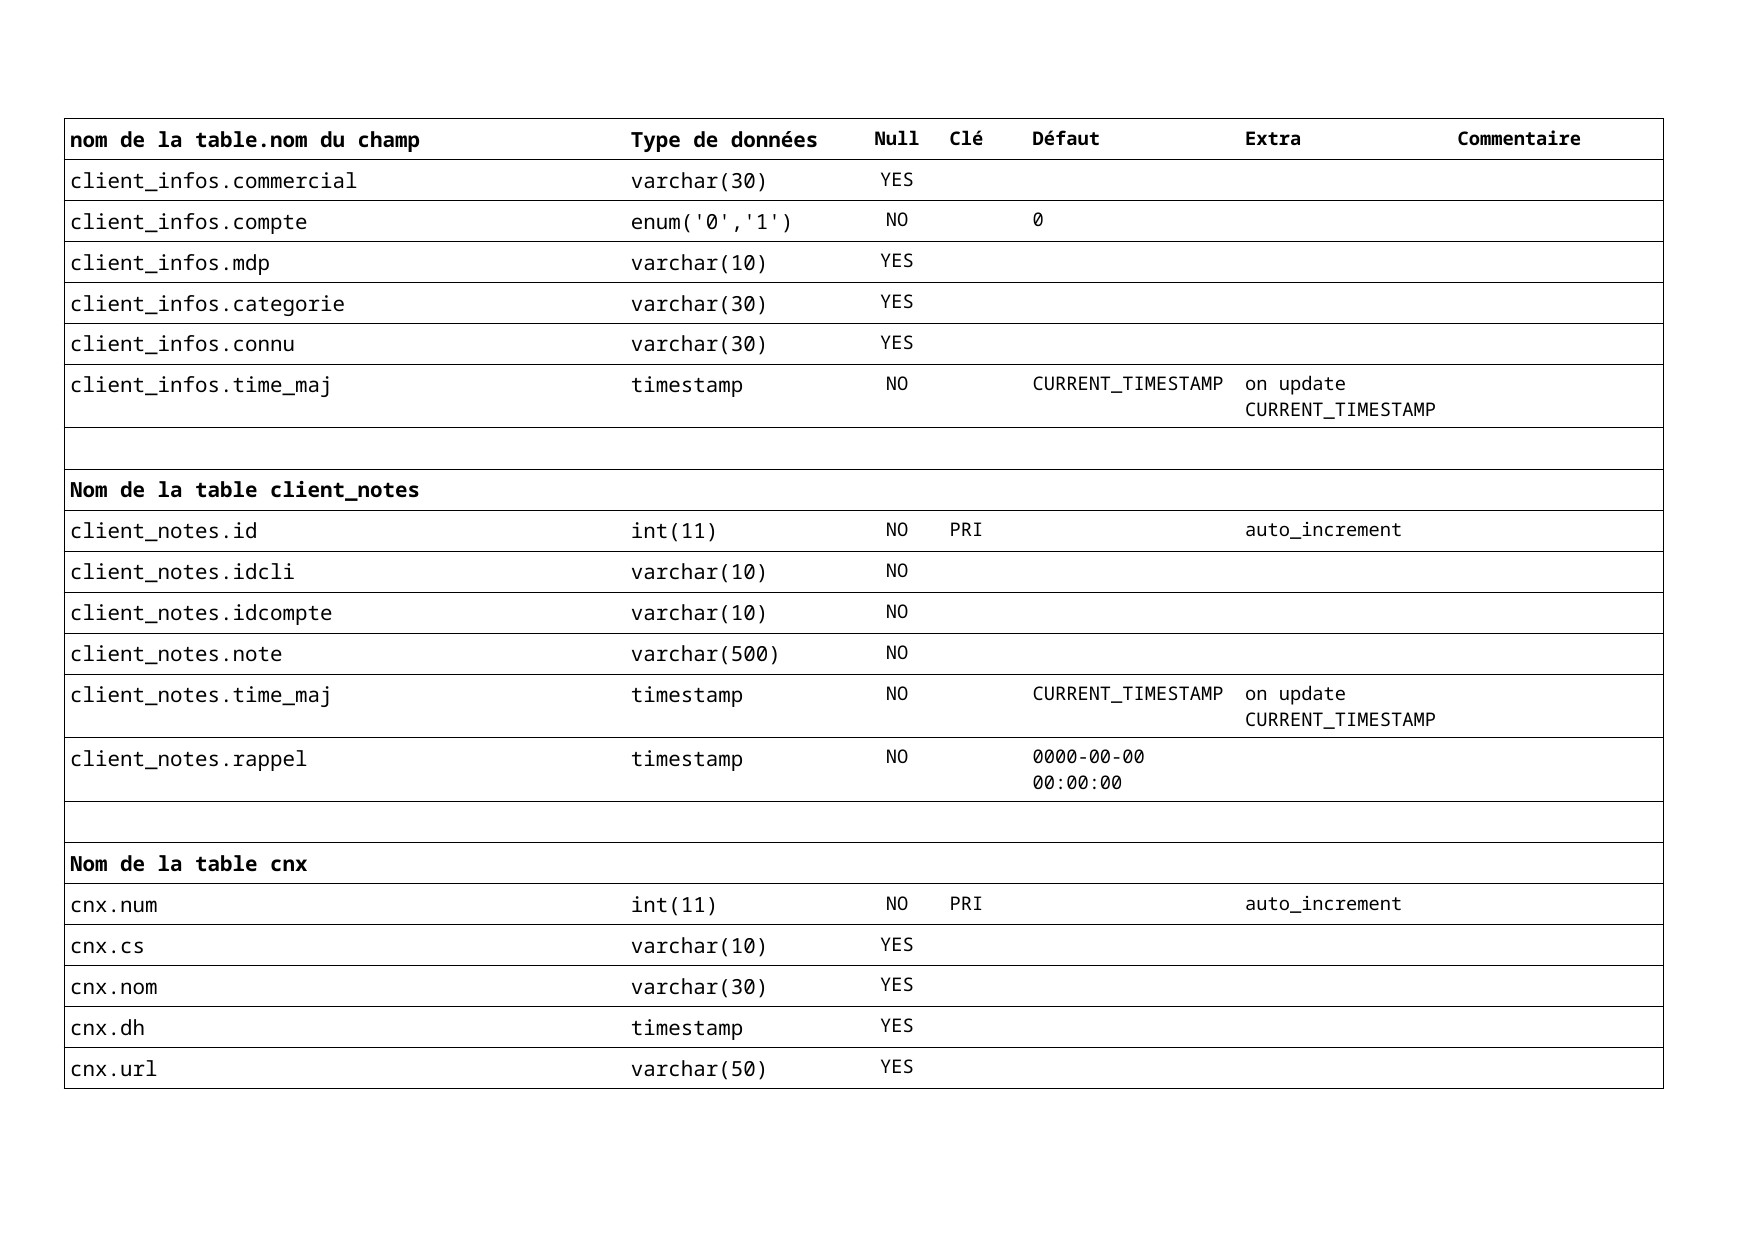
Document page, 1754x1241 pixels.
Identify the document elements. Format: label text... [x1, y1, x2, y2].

table_header Défaut [1026, 119, 1239, 159]
table_cell [1451, 428, 1663, 468]
table_cell [1451, 966, 1663, 1006]
table_cell cnx.nom [65, 966, 625, 1006]
table_cell [944, 160, 1026, 200]
table_header Null [850, 119, 944, 159]
table_cell varchar(50) [625, 1048, 850, 1088]
table_header Clé [944, 119, 1026, 159]
table_cell [1026, 242, 1239, 282]
table_cell client_notes.rappel [65, 738, 625, 801]
table_cell [1451, 242, 1663, 282]
table_cell NO [850, 738, 944, 801]
table_cell [944, 675, 1026, 737]
table_cell [1451, 201, 1663, 241]
table_cell Nom de la table client_notes [65, 470, 625, 510]
table_cell [944, 966, 1026, 1006]
table_cell [1026, 843, 1239, 883]
table_cell varchar(30) [625, 324, 850, 364]
table_cell 0000-00-00 00:00:00 [1026, 738, 1239, 801]
table_cell [850, 428, 944, 468]
table_cell client_notes.time_maj [65, 675, 625, 737]
table_cell YES [850, 160, 944, 200]
table_cell timestamp [625, 365, 850, 427]
table_cell NO [850, 884, 944, 924]
table_cell [1026, 634, 1239, 673]
table_cell varchar(10) [625, 593, 850, 633]
table_cell [1239, 428, 1451, 468]
table_cell [944, 470, 1026, 510]
table_cell [1026, 160, 1239, 200]
table_cell [1239, 242, 1451, 282]
table_cell [1239, 634, 1451, 673]
table_cell Nom de la table cnx [65, 843, 625, 883]
table_cell YES [850, 925, 944, 965]
table_cell on update CURRENT_TIMESTAMP [1239, 675, 1451, 737]
table_cell timestamp [625, 1007, 850, 1047]
table_cell [1451, 593, 1663, 633]
table_cell varchar(10) [625, 552, 850, 592]
table_cell [65, 428, 625, 468]
table_cell [944, 365, 1026, 427]
table_cell [1451, 470, 1663, 510]
table_cell [944, 552, 1026, 592]
table_cell [1451, 925, 1663, 965]
table_cell 0 [1026, 201, 1239, 241]
table_cell [850, 470, 944, 510]
table_cell int(11) [625, 511, 850, 551]
table_cell client_infos.commercial [65, 160, 625, 200]
table_cell CURRENT_TIMESTAMP [1026, 675, 1239, 737]
table_cell timestamp [625, 738, 850, 801]
table_cell [1239, 925, 1451, 965]
table_cell YES [850, 1048, 944, 1088]
table_cell [1451, 160, 1663, 200]
table_cell [944, 1007, 1026, 1047]
table_cell [944, 283, 1026, 323]
table_cell client_infos.mdp [65, 242, 625, 282]
table_cell YES [850, 324, 944, 364]
table_cell NO [850, 365, 944, 427]
table_cell [1239, 160, 1451, 200]
table_cell client_notes.note [65, 634, 625, 673]
table_cell YES [850, 283, 944, 323]
table_cell [944, 201, 1026, 241]
table_cell [1451, 365, 1663, 427]
table_header Type de données [625, 119, 850, 159]
table_cell [1026, 428, 1239, 468]
table_cell cnx.cs [65, 925, 625, 965]
table_cell [1026, 552, 1239, 592]
table_cell [1451, 884, 1663, 924]
table_cell [1451, 738, 1663, 801]
table_cell [1239, 283, 1451, 323]
table_cell [1026, 1048, 1239, 1088]
table_cell NO [850, 201, 944, 241]
table_cell timestamp [625, 675, 850, 737]
table_cell [1239, 966, 1451, 1006]
table_cell varchar(500) [625, 634, 850, 673]
table_cell client_infos.connu [65, 324, 625, 364]
table_cell [625, 428, 850, 468]
table_cell client_infos.categorie [65, 283, 625, 323]
table_cell varchar(30) [625, 966, 850, 1006]
table_cell [1239, 470, 1451, 510]
table_cell client_notes.idcompte [65, 593, 625, 633]
table_cell [944, 1048, 1026, 1088]
table_cell enum('0','1') [625, 201, 850, 241]
table_cell [1239, 1048, 1451, 1088]
table_cell varchar(10) [625, 925, 850, 965]
table_cell [1451, 802, 1663, 842]
table_cell [944, 634, 1026, 673]
table_cell [1026, 1007, 1239, 1047]
table_cell [1026, 283, 1239, 323]
table_cell [944, 242, 1026, 282]
table_cell auto_increment [1239, 511, 1451, 551]
table_header Commentaire [1451, 119, 1663, 159]
table_cell [1026, 324, 1239, 364]
table_cell [850, 802, 944, 842]
table_cell CURRENT_TIMESTAMP [1026, 365, 1239, 427]
table_cell [944, 925, 1026, 965]
table_cell [1239, 201, 1451, 241]
table_cell [944, 428, 1026, 468]
table_cell client_infos.time_maj [65, 365, 625, 427]
table_cell cnx.dh [65, 1007, 625, 1047]
table_cell YES [850, 1007, 944, 1047]
table_cell [850, 843, 944, 883]
table_cell client_notes.idcli [65, 552, 625, 592]
table_cell [1451, 283, 1663, 323]
table_cell [65, 802, 625, 842]
table_cell NO [850, 511, 944, 551]
table_cell [1026, 802, 1239, 842]
table_cell [1451, 675, 1663, 737]
table_cell [1239, 738, 1451, 801]
table_cell client_infos.compte [65, 201, 625, 241]
table_cell [1451, 843, 1663, 883]
table_cell [1451, 552, 1663, 592]
table_cell [944, 324, 1026, 364]
table_cell [1026, 593, 1239, 633]
table_cell [944, 843, 1026, 883]
table_cell [1239, 802, 1451, 842]
table_cell [1451, 1007, 1663, 1047]
table_cell [1239, 593, 1451, 633]
table_cell [1026, 884, 1239, 924]
table_cell [1026, 511, 1239, 551]
table_cell [944, 593, 1026, 633]
table_cell [944, 802, 1026, 842]
table_cell varchar(30) [625, 283, 850, 323]
table_cell NO [850, 552, 944, 592]
table_cell [1239, 324, 1451, 364]
table_header nom de la table.nom du champ [65, 119, 625, 159]
table_cell client_notes.id [65, 511, 625, 551]
table_cell NO [850, 593, 944, 633]
table_cell [1026, 966, 1239, 1006]
table_cell [1239, 1007, 1451, 1047]
table_header Extra [1239, 119, 1451, 159]
table_cell [1026, 470, 1239, 510]
table_cell [625, 843, 850, 883]
table_cell [1451, 324, 1663, 364]
table_cell on update CURRENT_TIMESTAMP [1239, 365, 1451, 427]
table_cell PRI [944, 511, 1026, 551]
table_cell [1026, 925, 1239, 965]
table_cell int(11) [625, 884, 850, 924]
table_cell YES [850, 966, 944, 1006]
table_cell [625, 470, 850, 510]
table_cell cnx.url [65, 1048, 625, 1088]
table_cell YES [850, 242, 944, 282]
table_cell NO [850, 675, 944, 737]
table_cell NO [850, 634, 944, 673]
table_cell cnx.num [65, 884, 625, 924]
table_cell auto_increment [1239, 884, 1451, 924]
table_cell varchar(30) [625, 160, 850, 200]
table_cell [1239, 843, 1451, 883]
table_cell [1451, 1048, 1663, 1088]
table_cell varchar(10) [625, 242, 850, 282]
table_cell [625, 802, 850, 842]
table_cell [944, 738, 1026, 801]
table_cell [1451, 634, 1663, 673]
table_cell PRI [944, 884, 1026, 924]
table_cell [1239, 552, 1451, 592]
table_cell [1451, 511, 1663, 551]
